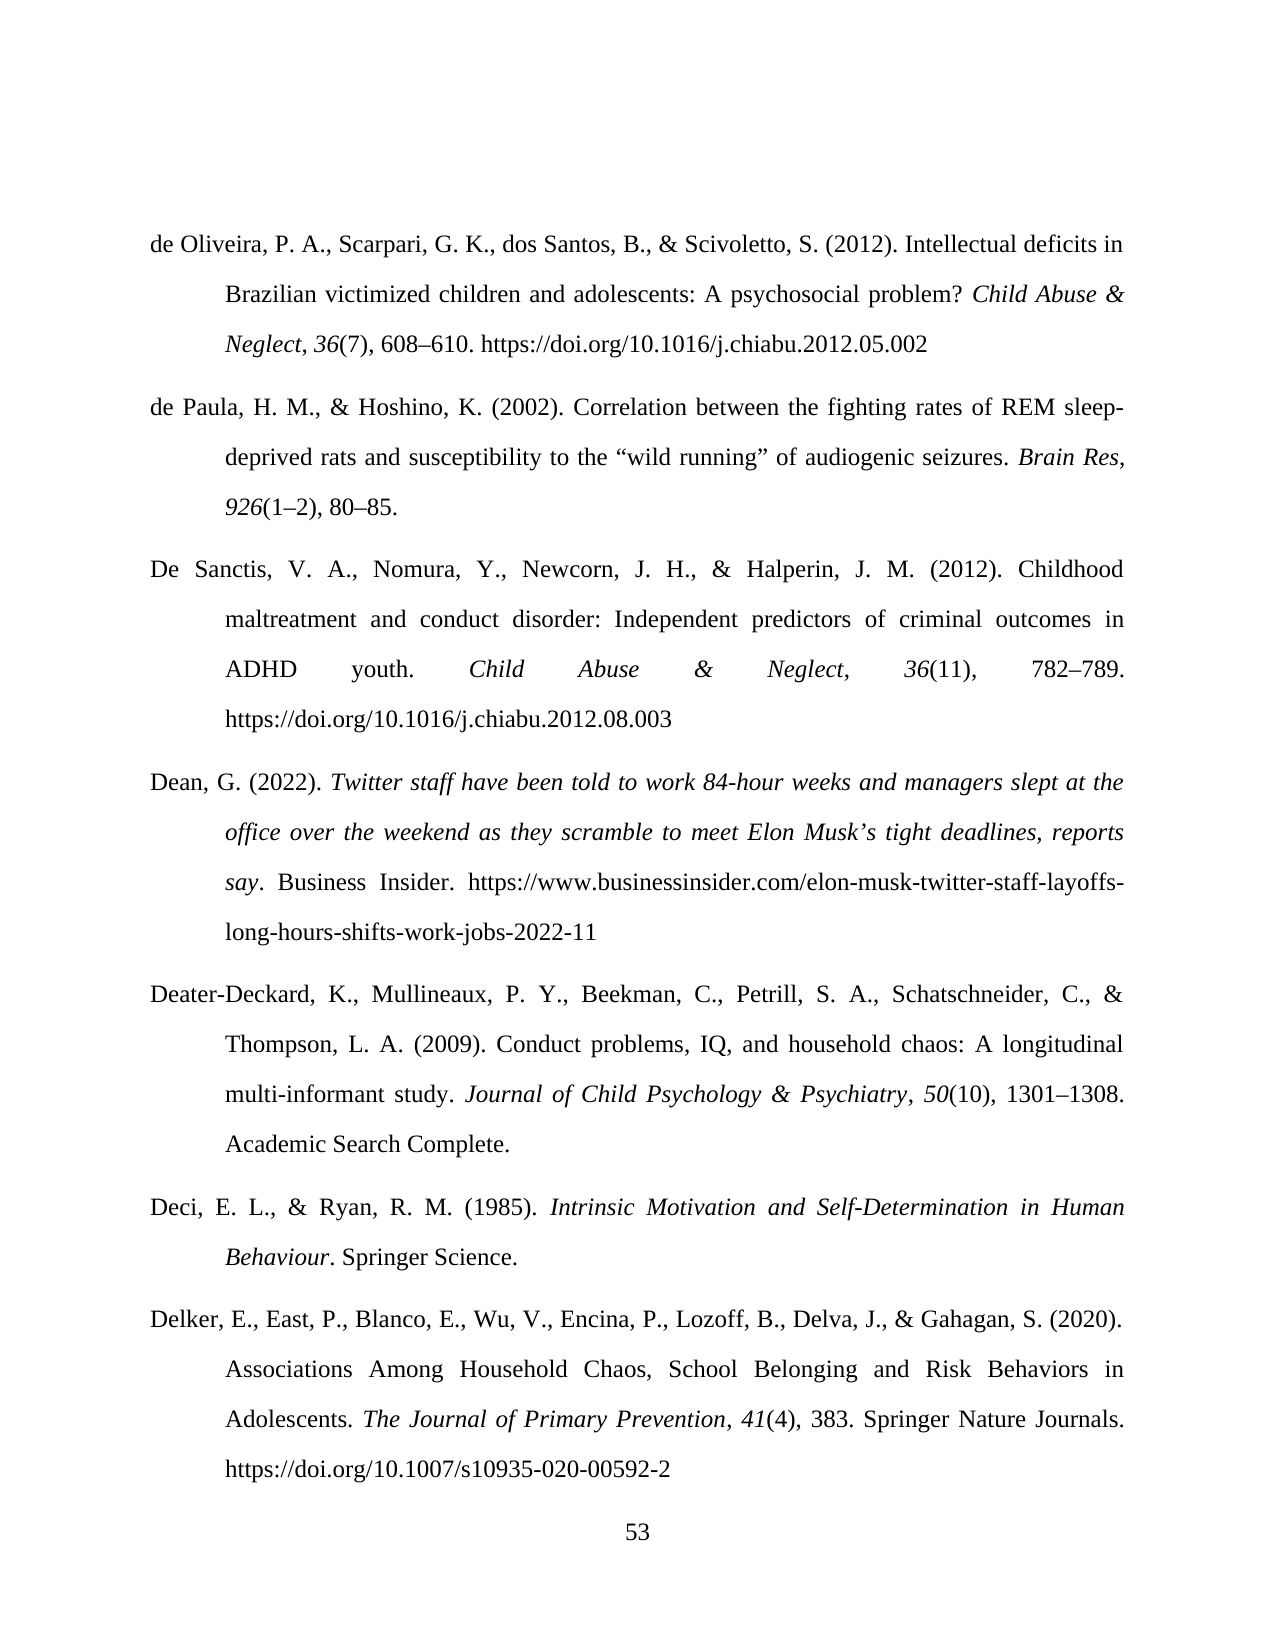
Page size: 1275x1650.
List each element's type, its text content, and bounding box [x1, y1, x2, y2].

text Dean, G. (2022). Twitter staff have been told to work 84-hour weeks and managers slept at the office over the weekend as they scramble to meet Elon Musk’s tight deadlines, reports say. Business Insider. https://www.businessinsider.com/elon-musk-twitter-staff-layoffs-long-hours-shifts-work-jobs-2022-11 [150, 746, 1125, 946]
text De Sanctis, V. A., Nomura, Y., Newcorn, J. H., & Halperin, J. M. (2012). Childhood maltreatment and conduct disorder: Independent predictors of criminal outcomes in ADHD youth. Child Abuse & Neglect, 36(11), 782–789. https://doi.org/10.1016/j.chiabu.2012.08.003 [150, 533, 1125, 733]
text de Paula, H. M., & Hoshino, K. (2002). Correlation between the fighting rates of REM sleep-deprived rats and susceptibility to the “wild running” of audiogenic seizures. Brain Res, 926(1–2), 80–85. [150, 371, 1125, 521]
text Deci, E. L., & Ryan, R. M. (1985). Intrinsic Motivation and Self-Determination in Human Behaviour. Springer Science. [150, 1171, 1125, 1271]
text de Oliveira, P. A., Scarpari, G. K., dos Santos, B., & Scivoletto, S. (2012). Intellectual deficits in Brazilian victimized children and adolescents: A psychosocial problem? Child Abuse & Neglect, 36(7), 608–610. https://doi.org/10.1016/j.chiabu.2012.05.002 [150, 208, 1125, 358]
text Deater‐Deckard, K., Mullineaux, P. Y., Beekman, C., Petrill, S. A., Schatschneider, C., & Thompson, L. A. (2009). Conduct problems, IQ, and household chaos: A longitudinal multi-informant study. Journal of Child Psychology & Psychiatry, 50(10), 1301–1308. Academic Search Complete. [150, 958, 1125, 1158]
text Delker, E., East, P., Blanco, E., Wu, V., Encina, P., Lozoff, B., Delva, J., & Gahagan, S. (2020). Associations Among Household Chaos, School Belonging and Risk Behaviors in Adolescents. The Journal of Primary Prevention, 41(4), 383. Springer Nature Journals. https://doi.org/10.1007/s10935-020-00592-2 [150, 1283, 1125, 1483]
